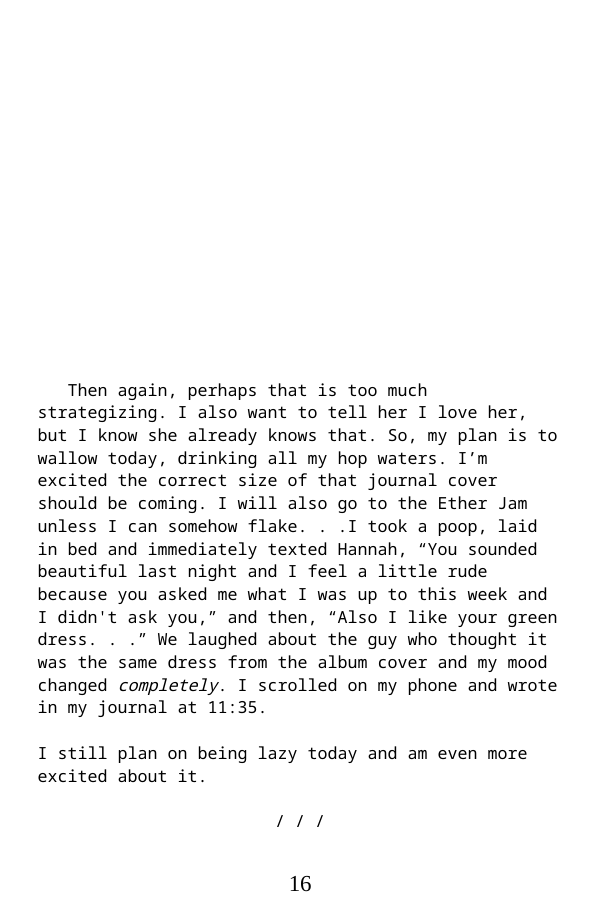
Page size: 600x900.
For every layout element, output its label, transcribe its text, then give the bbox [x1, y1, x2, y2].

text It even seemed like when I said, “Hit me up if you want to go for a walk in the next couple days,” that she——as she was standing in her doorway——gave me a funny look. Maybe it’s not totally heartbreak, but a feeling that I need to let her make the next move (like not even texting or sending reels.) [37, 242, 562, 378]
text I’m going to say the craziest thing: I think I am excited to be heartbroken. My mushroom meditation walk had been a beautiful experiment in postponing those feelings as long as I could, as I couldn’t have possibly watched Hannah’s performance with that mindset, but I did feel it coming. It wasn’t until saying goodbye at her house that I knew it was upon me. [37, 60, 562, 242]
text Then again, perhaps that is too much strategizing. I also want to tell her I love her, but I know she already knows that. So, my plan is to wallow today, drinking all my hop waters. I’m excited the correct size of that journal cover should be coming. I will also go to the Ether Jam unless I can somehow flake. . .I took a poop, laid in bed and immediately texted Hannah, “You sounded beautiful last night and I feel a little rude because you asked me what I was up to this week and I didn't ask you,” and then, “Also I like your green dress. . .” We laughed about the guy who thought it was the same dress from the album cover and my mood changed completely. I scrolled on my phone and wrote in my journal at 11:35. [37, 378, 562, 719]
text / / / [37, 809, 562, 832]
text I still plan on being lazy today and am even more excited about it. [37, 741, 562, 787]
